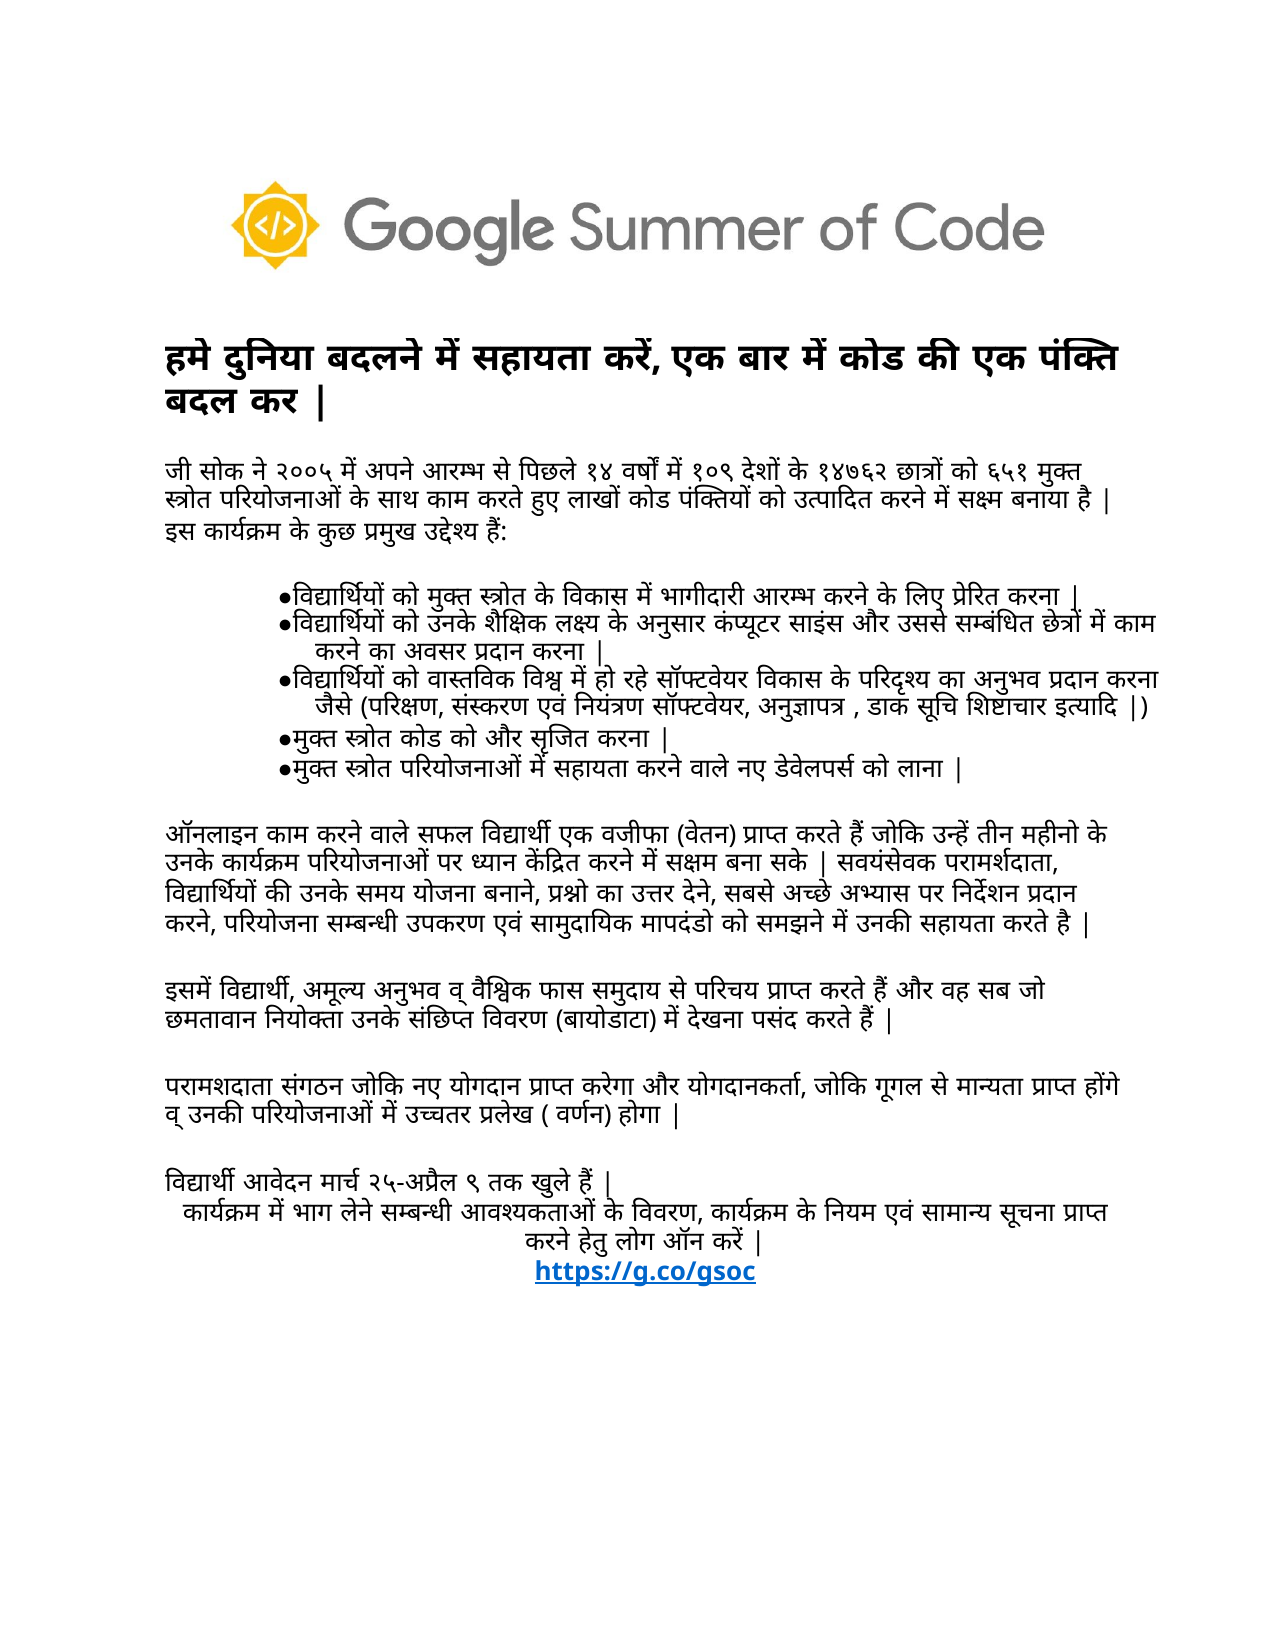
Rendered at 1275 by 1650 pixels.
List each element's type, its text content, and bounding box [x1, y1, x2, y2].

list विद्यार्थियों को वास्तविक विश्व में हो रहे सॉफ्टवेयर विकास के परिदृश्य का अनुभव प्रदान करना जैसे (परिक्षण, संस्करण एवं नियंत्रण सॉफ्टवेयर, अनुज्ञापत्र , डाक सूचि शिष्टाचार इत्यादि |) [277, 668, 1162, 723]
list विद्यार्थियों को मुक्त स्त्रोत के विकास में भागीदारी आरम्भ करने के लिए प्रेरित करना | [277, 582, 940, 612]
text विद्यार्थी आवेदन मार्च २५-अप्रैल ९ तक खुले हैं | [165, 1167, 1125, 1197]
text कार्यक्रम में भाग लेने सम्बन्धी आवश्यकताओं के विवरण, कार्यक्रम के नियम एवं सामान्य सूचना प्राप्त करने हेतु लोग ऑन करें | https://g.co/gsoc [165, 1197, 1125, 1288]
list विद्यार्थियों को मुक्त स्त्रोत के विकास में भागीदारी आरम्भ करने के लिए प्रेरित करना | [918, 582, 1162, 612]
text हमे दुनिया बदलने में सहायता करें, एक बार में कोड की एक पंक्ति बदल कर | [165, 112, 1125, 424]
text इस कार्यक्रम के कुछ प्रमुख उद्देश्य हैं: [165, 516, 1125, 546]
list विद्यार्थियों को उनके शैक्षिक लक्ष्य के अनुसार कंप्यूटर साइंस और उससे सम्बंधित छेत्रों में काम करने का अवसर प्रदान करना | [277, 612, 1162, 668]
text जी सोक ने २००५ में अपने आरम्भ से पिछले १४ वर्षों में १०९ देशों के १४७६२ छात्रों को ६५१ मुक्त स्त्रोत परियोजनाओं के साथ काम करते हुए लाखों कोड पंक्तियों को उत्पादित करने में सक्ष्म बनाया है | [165, 460, 1125, 516]
text इसमें विद्यार्थी, अमूल्य अनुभव व् वैश्विक फास समुदाय से परिचय प्राप्त करते हैं और वह सब जो छमतावान नियोक्ता उनके संछिप्त विवरण (बायोडाटा) में देखना पसंद करते हैं | [165, 976, 1125, 1036]
list मुक्त स्त्रोत कोड को और सृजित करना | [277, 723, 1162, 754]
text ऑनलाइन काम करने वाले सफल विद्यार्थी एक वजीफा (वेतन) प्राप्त करते हैं जोकि उन्हें तीन महीनो के उनके कार्यक्रम परियोजनाओं पर ध्यान केंद्रित करने में सक्षम बना सके | सवयंसेवक परामर्शदाता, विद्यार्थियों की उनके समय योजना बनाने, प्रश्नो का उत्तर देने, सबसे अच्छे अभ्यास पर निर्देशन प्रदान करने, परियोजना सम्बन्धी उपकरण एवं सामुदायिक मापदंडो को समझने में उनकी सहायता करते है | [165, 819, 1125, 940]
list मुक्त स्त्रोत परियोजनाओं में सहायता करने वाले नए डेवेलपर्स को लाना | [277, 754, 1162, 784]
text परामशदाता संगठन जोकि नए योगदान प्राप्त करेगा और योगदानकर्ता, जोकि गूगल से मान्यता प्राप्त होंगे व् उनकी परियोजनाओं में उच्चतर प्रलेख ( वर्णन) होगा | [165, 1071, 1125, 1132]
